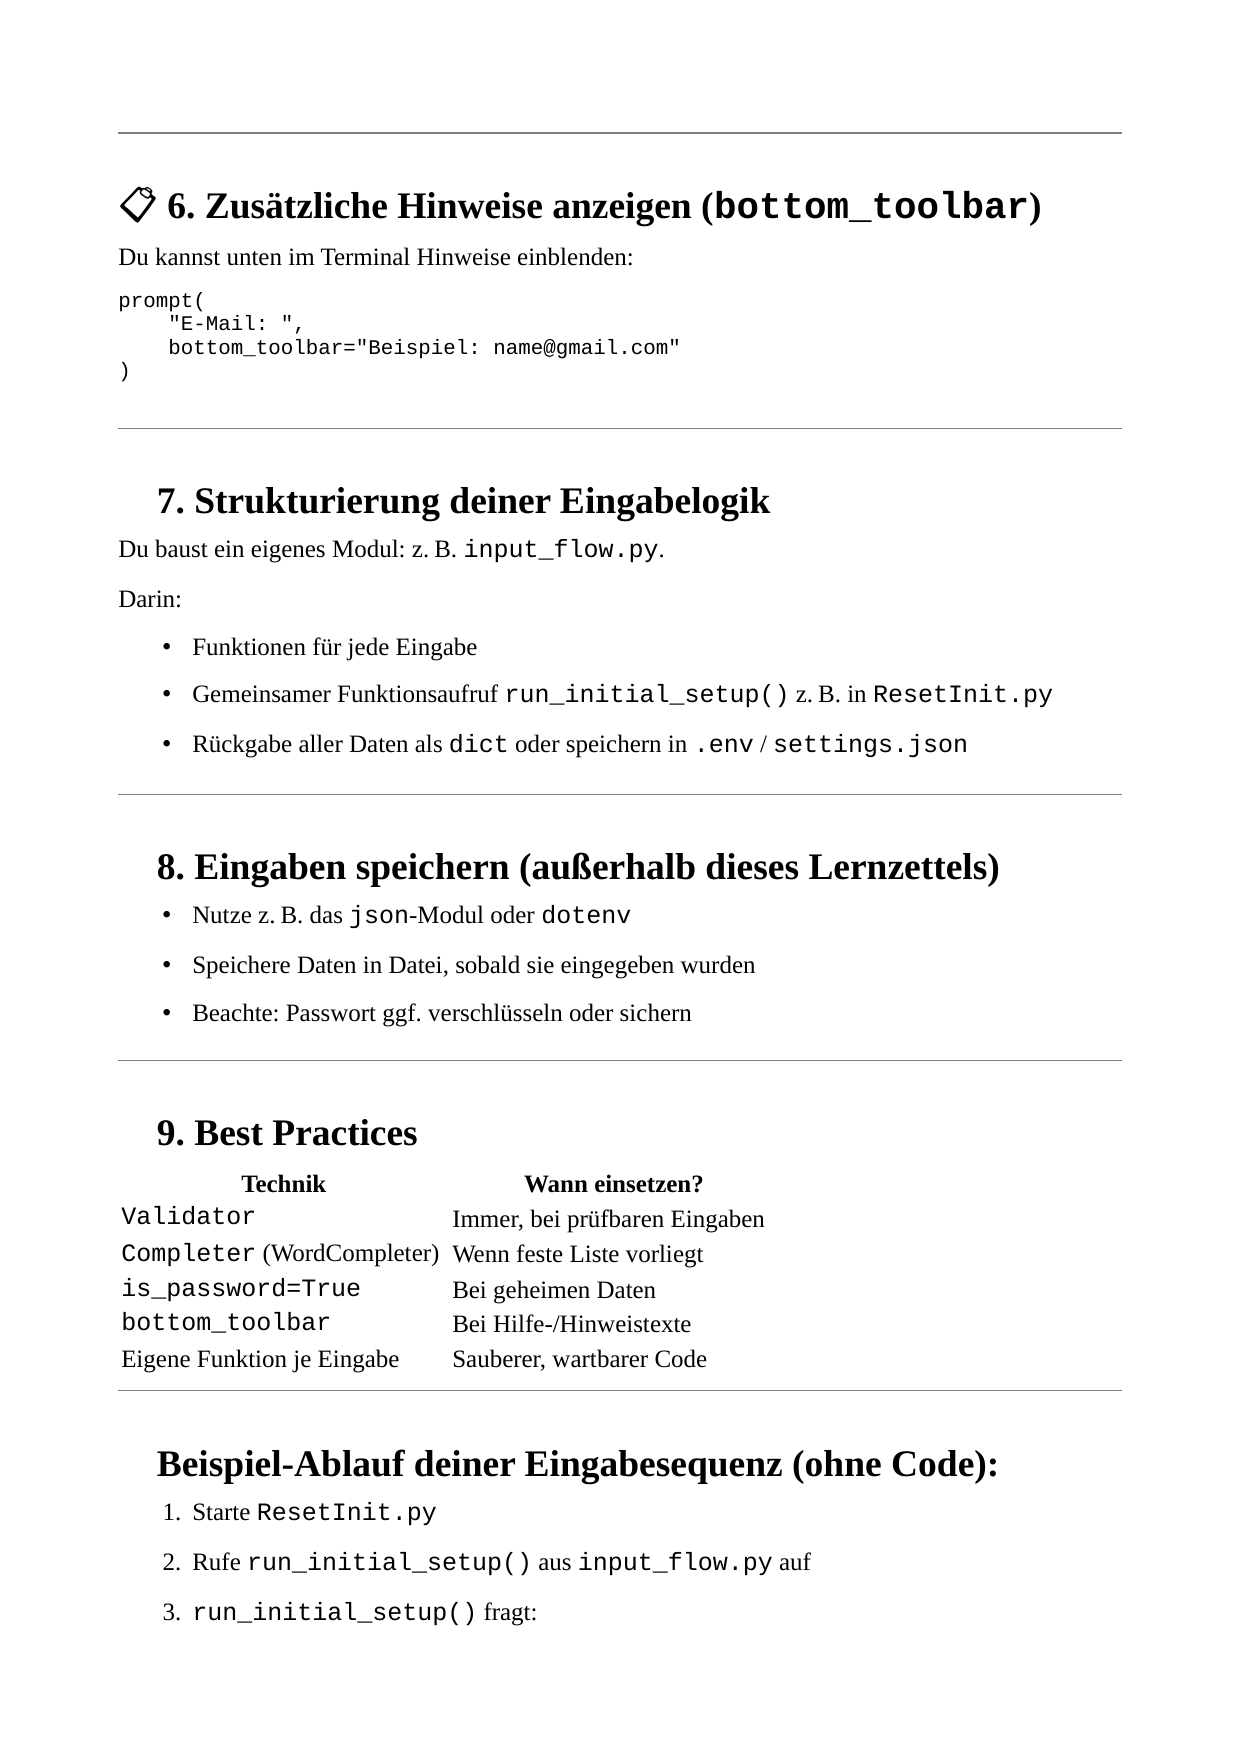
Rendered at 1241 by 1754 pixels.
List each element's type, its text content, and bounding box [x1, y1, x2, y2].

list Funktionen für jede Eingabe [162, 632, 1122, 661]
table_cell is_password=True [118, 1272, 449, 1307]
list Beachte: Passwort ggf. verschlüsseln oder sichern [162, 998, 1122, 1027]
subtitle 🧹 8. Eingaben speichern (außerhalb dieses Lernzettels) [118, 845, 1122, 888]
list Gemeinsamer Funktionsaufruf run_initial_setup() z. B. in ResetInit.py [162, 679, 1122, 710]
list run_initial_setup() fragt: [162, 1597, 1122, 1627]
text ) [118, 361, 1122, 384]
table_header Wann einsetzen? [449, 1166, 778, 1201]
subtitle 🧩 7. Strukturierung deiner Eingabelogik [118, 479, 1122, 522]
table_cell Bei geheimen Daten [449, 1272, 778, 1307]
table_cell Eigene Funktion je Eingabe [118, 1341, 449, 1376]
subtitle 🧠 9. Best Practices [118, 1111, 1122, 1154]
table_cell Completer (WordCompleter) [118, 1235, 449, 1272]
subtitle 📌 Beispiel-Ablauf deiner Eingabesequenz (ohne Code): [118, 1441, 1122, 1484]
subtitle 📋 6. Zusätzliche Hinweise anzeigen (bottom_toolbar) [118, 183, 1122, 229]
list Rückgabe aller Daten als dict oder speichern in .env / settings.json [162, 729, 1122, 760]
table_cell Immer, bei prüfbaren Eingaben [449, 1201, 778, 1235]
text Darin: [118, 584, 1122, 613]
text prompt( [118, 289, 1122, 313]
table_cell Sauberer, wartbarer Code [449, 1341, 778, 1376]
table_cell bottom_toolbar [118, 1307, 449, 1341]
list Starte ResetInit.py [162, 1497, 1122, 1527]
list Rufe run_initial_setup() aus input_flow.py auf [162, 1547, 1122, 1577]
text Du kannst unten im Terminal Hinweise einblenden: [118, 242, 1122, 271]
table_header Technik [118, 1166, 449, 1201]
table_cell Bei Hilfe-/Hinweistexte [449, 1307, 778, 1341]
list Nutze z. B. das json-Modul oder dotenv [162, 900, 1122, 931]
table_cell Wenn feste Liste vorliegt [449, 1235, 778, 1272]
table_cell Validator [118, 1201, 449, 1235]
text Du baust ein eigenes Modul: z. B. input_flow.py. [118, 534, 1122, 565]
list Speichere Daten in Datei, sobald sie eingegeben wurden [162, 950, 1122, 979]
text "E-Mail: ", [118, 313, 1122, 337]
text bottom_toolbar="Beispiel: name@gmail.com" [118, 337, 1122, 361]
